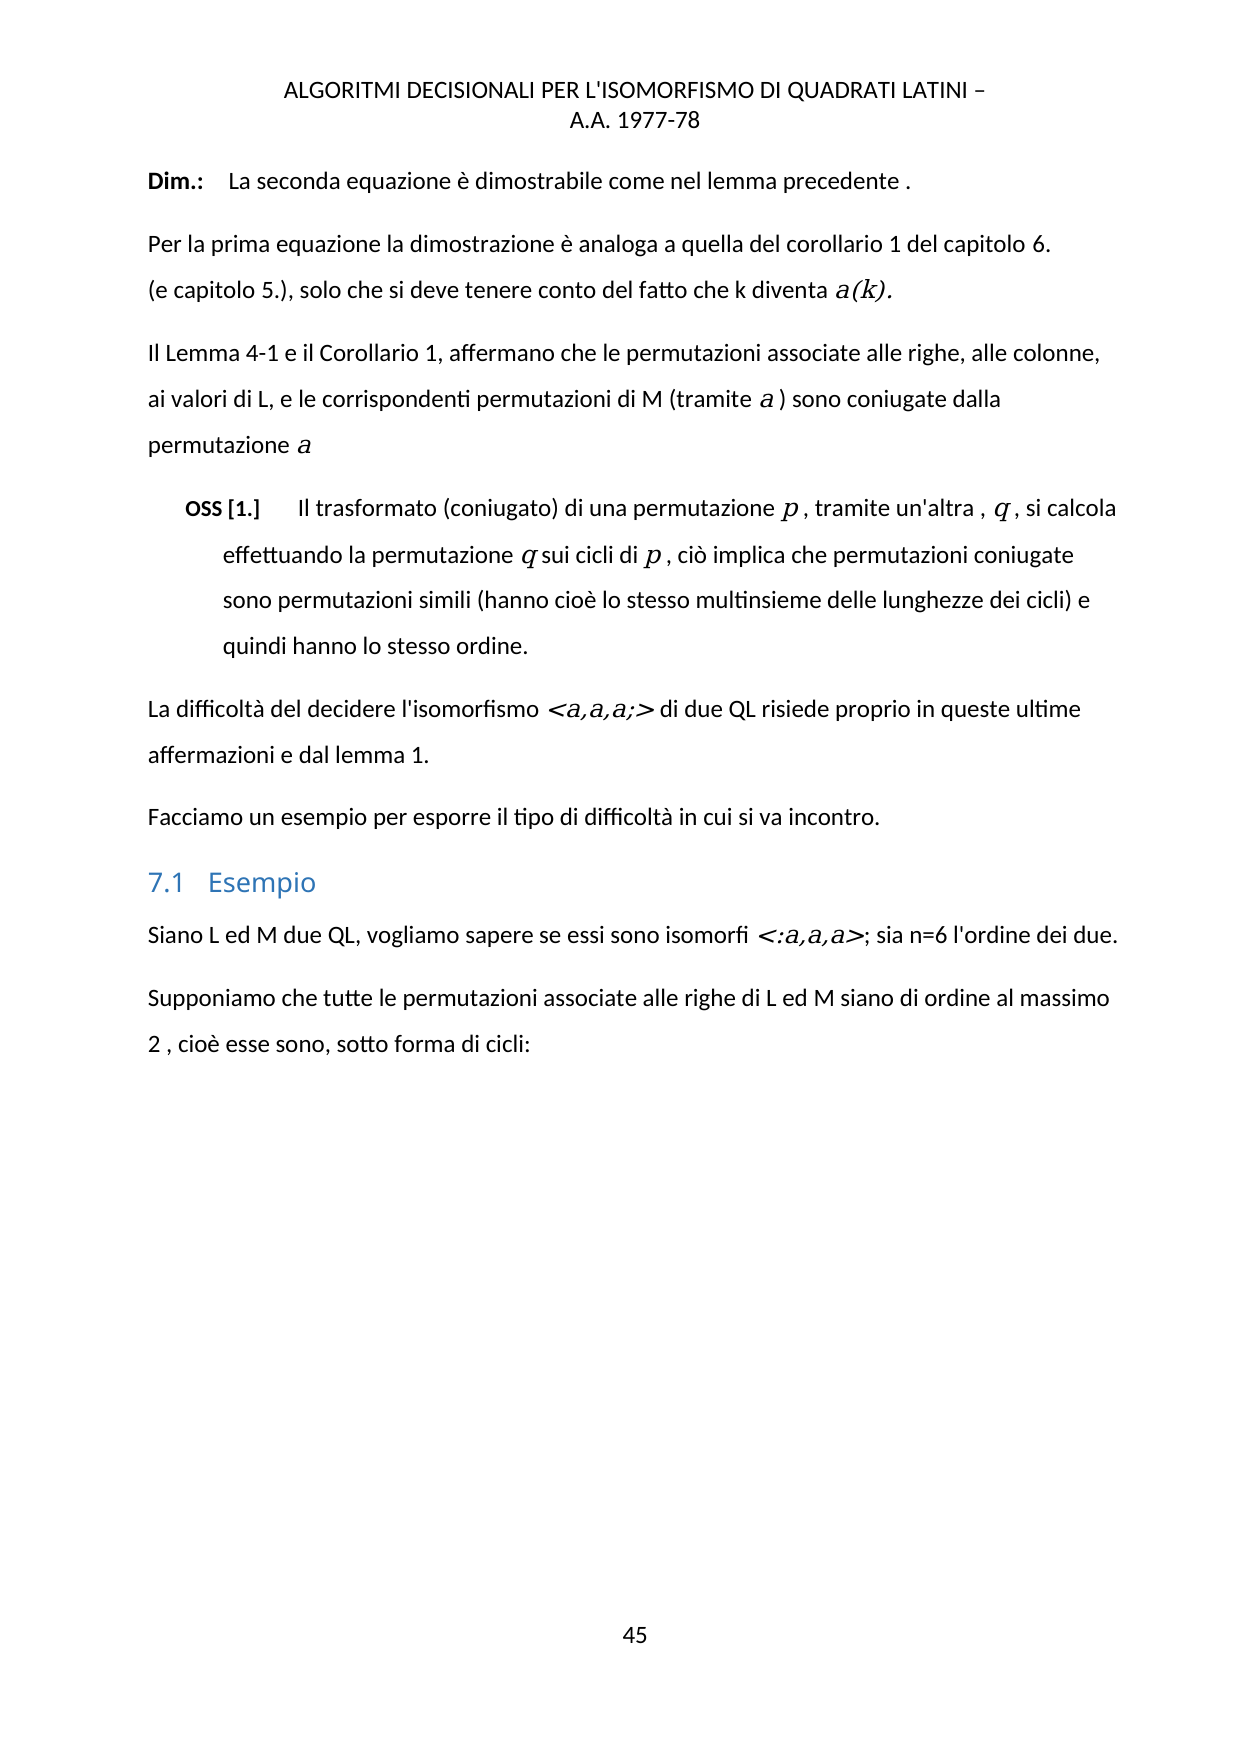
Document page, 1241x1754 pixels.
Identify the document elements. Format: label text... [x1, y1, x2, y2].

subtitle Esempio [148, 864, 1122, 901]
text Il Lemma 4-1 e il Corollario 1, affermano che le permutazioni associate alle righe, alle colonne, ai valori di L, e le corrispondenti permutazioni di M (tramite a ) sono coniugate dalla permutazione a [148, 337, 1122, 460]
text Supponiamo che tutte le permutazioni associate alle righe di L ed M siano di ordine al massimo 2 , cioè esse sono, sotto forma di cicli: [148, 982, 1122, 1058]
text Siano L ed M due QL, vogliamo sapere se essi sono isomorfi <:a,a,a>; sia n=6 l'ordine dei due. [148, 919, 1122, 950]
text La difficoltà del decidere l'isomorfismo <a,a,a;> di due QL risiede proprio in queste ultime affermazioni e dal lemma 1. [148, 693, 1122, 769]
list Il trasformato (coniugato) di una permutazione p , tramite un'altra , q , si calcola effettuando la permutazione q sui cicli di p , ciò implica che permutazioni coniugate sono permutazioni simili (hanno cioè lo stesso multinsieme delle lunghezze dei cicli) e quindi hanno lo stesso ordine. [185, 492, 1122, 661]
text Per la prima equazione la dimostrazione è analoga a quella del corollario 1 del capitolo 6. (e capitolo 5.), solo che si deve tenere conto del fatto che k diventa a(k). [148, 228, 1122, 304]
text Facciamo un esempio per esporre il tipo di difficoltà in cui si va incontro. [148, 801, 1122, 832]
text Dim.: La seconda equazione è dimostrabile come nel lemma precedente . [148, 165, 1122, 196]
